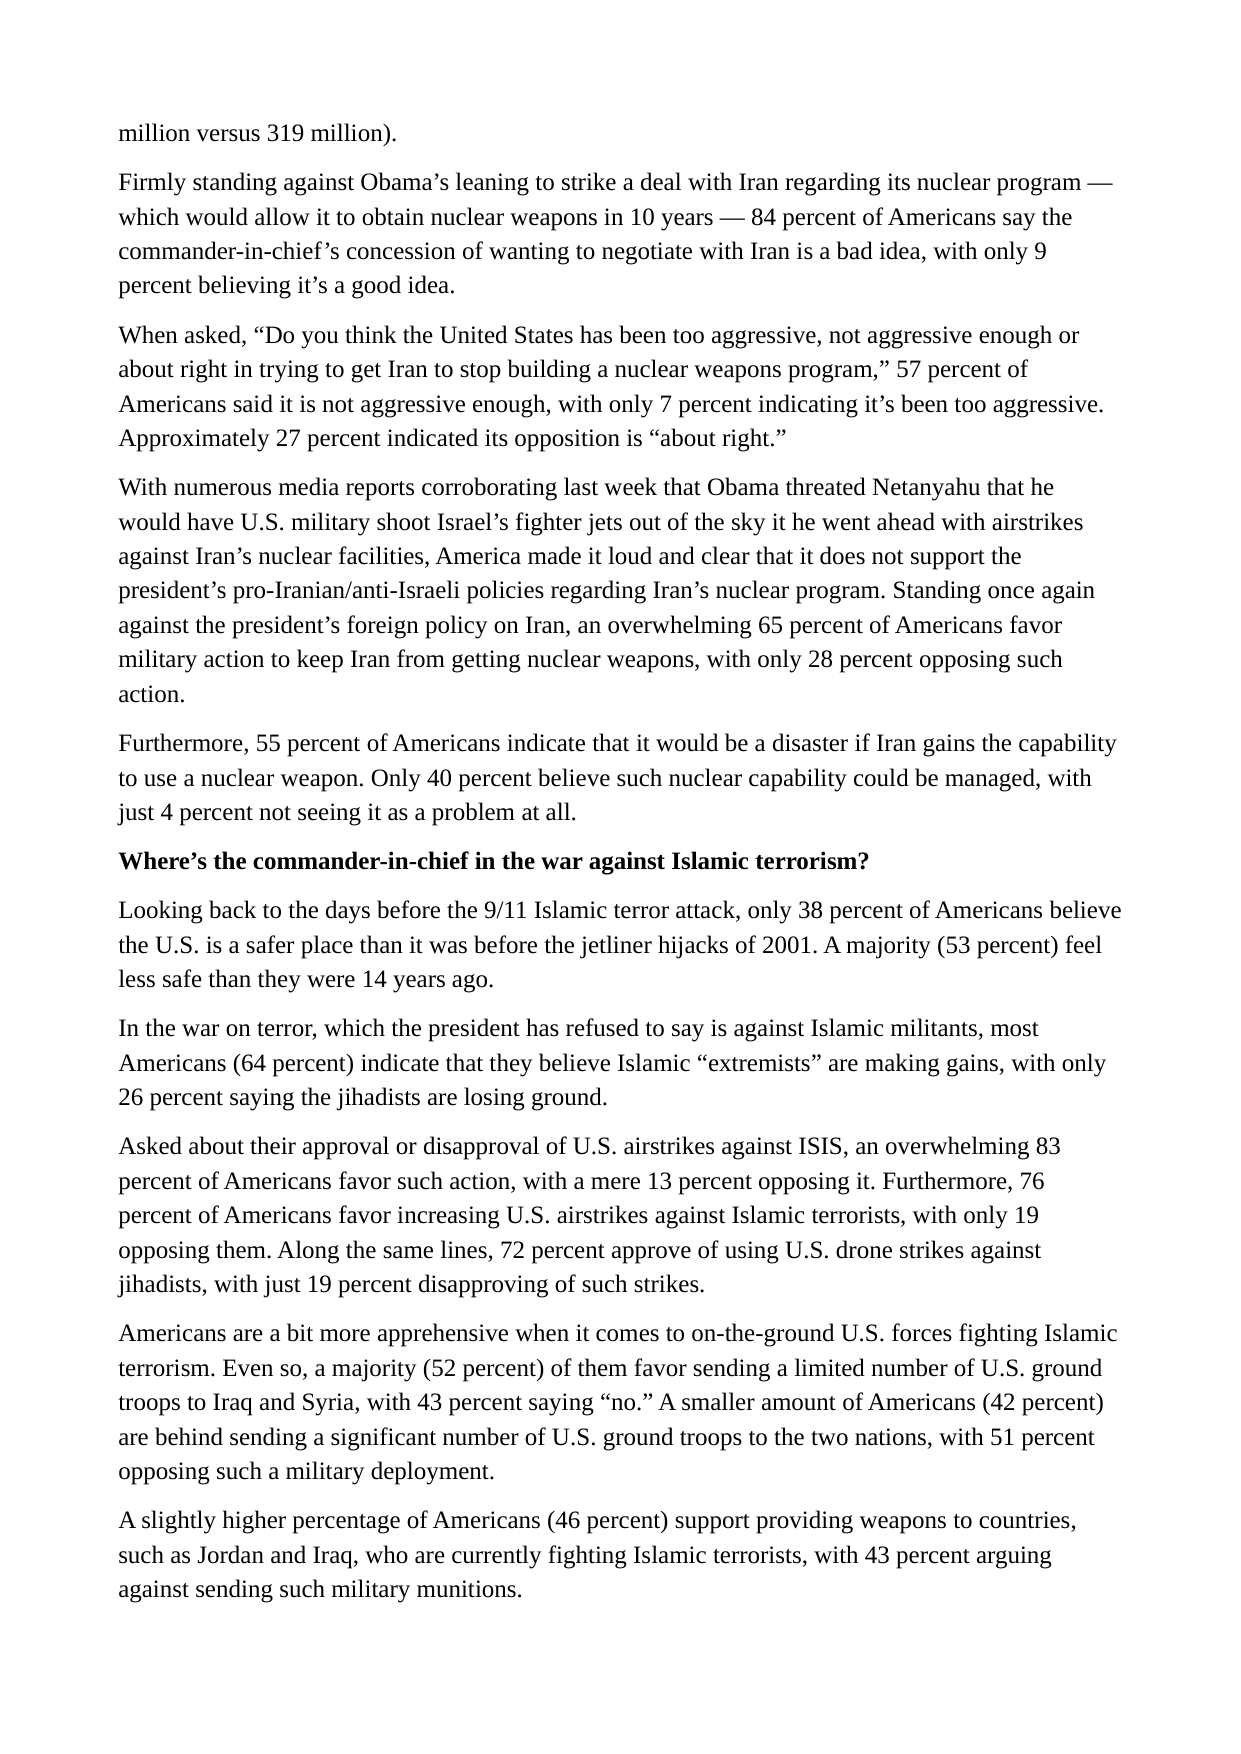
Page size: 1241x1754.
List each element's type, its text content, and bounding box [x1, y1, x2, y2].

text Asked about their approval or disapproval of U.S. airstrikes against ISIS, an overwhelming 83 percent of Americans favor such action, with a mere 13 percent opposing it. Furthermore, 76 percent of Americans favor increasing U.S. airstrikes against Islamic terrorists, with only 19 opposing them. Along the same lines, 72 percent approve of using U.S. drone strikes against jihadists, with just 19 percent disapproving of such strikes. [118, 1131, 1122, 1298]
text Furthermore, 55 percent of Americans indicate that it would be a disaster if Iran gains the capability to use a nuclear weapon. Only 40 percent believe such nuclear capability could be managed, with just 4 percent not seeing it as a problem at all. [118, 728, 1122, 826]
text Americans are a bit more apprehensive when it comes to on-the-ground U.S. forces fighting Islamic terrorism. Even so, a majority (52 percent) of them favor sending a limited number of U.S. ground troops to Iraq and Syria, with 43 percent saying “no.” A smaller amount of Americans (42 percent) are behind sending a significant number of U.S. ground troops to the two nations, with 51 percent opposing such a military deployment. [118, 1318, 1122, 1485]
text Where’s the commander-in-chief in the war against Islamic terrorism? [118, 846, 1122, 875]
text Looking back to the days before the 9/11 Islamic terror attack, only 38 percent of Americans believe the U.S. is a safer place than it was before the jetliner hijacks of 2001. A majority (53 percent) feel less safe than they were 14 years ago. [118, 895, 1122, 993]
text A slightly higher percentage of Americans (46 percent) support providing weapons to countries, such as Jordan and Iraq, who are currently fighting Islamic terrorists, with 43 percent arguing against sending such military munitions. [118, 1505, 1122, 1603]
text When asked, “Do you think the United States has been too aggressive, not aggressive enough or about right in trying to get Iran to stop building a nuclear weapons program,” 57 percent of Americans said it is not aggressive enough, with only 7 percent indicating it’s been too aggressive. Approximately 27 percent indicated its opposition is “about right.” [118, 320, 1122, 452]
text million versus 319 million). [118, 118, 1122, 147]
text With numerous media reports corroborating last week that Obama threated Netanyahu that he would have U.S. military shoot Israel’s fighter jets out of the sky it he went ahead with airstrikes against Iran’s nuclear facilities, America made it loud and clear that it does not support the president’s pro-Iranian/anti-Israeli policies regarding Iran’s nuclear program. Standing once again against the president’s foreign policy on Iran, an overwhelming 65 percent of Americans favor military action to keep Iran from getting nuclear weapons, with only 28 percent opposing such action. [118, 472, 1122, 708]
text Firmly standing against Obama’s leaning to strike a deal with Iran regarding its nuclear program — which would allow it to obtain nuclear weapons in 10 years — 84 percent of Americans say the commander-in-chief’s concession of wanting to negotiate with Iran is a bad idea, with only 9 percent believing it’s a good idea. [118, 167, 1122, 299]
text In the war on terror, which the president has refused to say is against Islamic militants, most Americans (64 percent) indicate that they believe Islamic “extremists” are making gains, with only 26 percent saying the jihadists are losing ground. [118, 1013, 1122, 1111]
